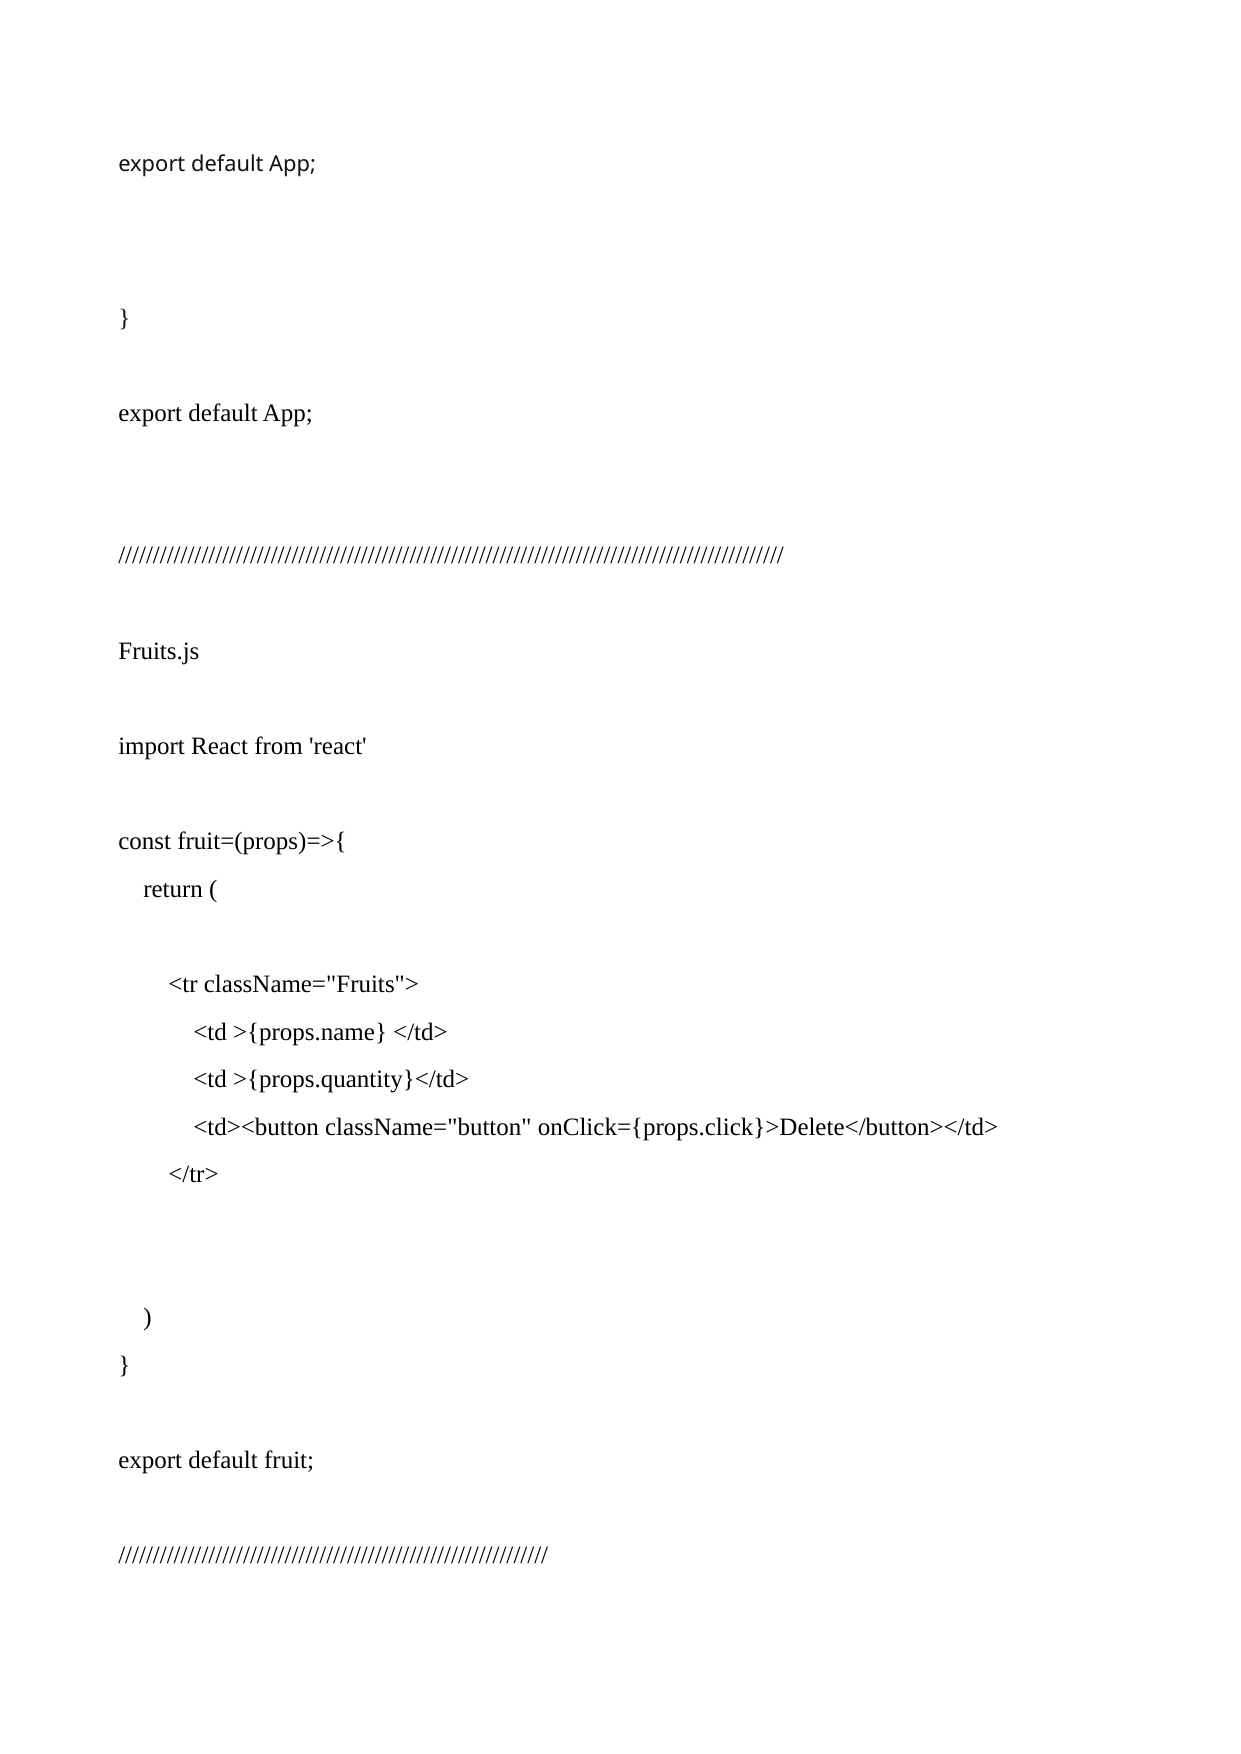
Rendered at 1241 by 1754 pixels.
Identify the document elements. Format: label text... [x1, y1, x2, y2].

text } [118, 1350, 1122, 1379]
text <td >{props.name} </td> [118, 1017, 1122, 1045]
text Fruits.js [118, 636, 1122, 664]
text <td><button className="button" onClick={props.click}>Delete</button></td> [118, 1112, 1122, 1141]
text } [118, 303, 1122, 331]
text import React from 'react' [118, 731, 1122, 760]
text ) [118, 1302, 1122, 1331]
text ////////////////////////////////////////////////////////////// [118, 1540, 1122, 1569]
text return ( [118, 874, 1122, 903]
text //////////////////////////////////////////////////////////////////////////////////////////////// [118, 541, 1122, 569]
text export default fruit; [118, 1445, 1122, 1474]
text export default App; [118, 398, 1122, 427]
text const fruit=(props)=>{ [118, 826, 1122, 855]
text <tr className="Fruits"> [118, 969, 1122, 998]
text </tr> [118, 1159, 1122, 1188]
text export default App; [118, 148, 1122, 178]
text <td >{props.quantity}</td> [118, 1064, 1122, 1093]
